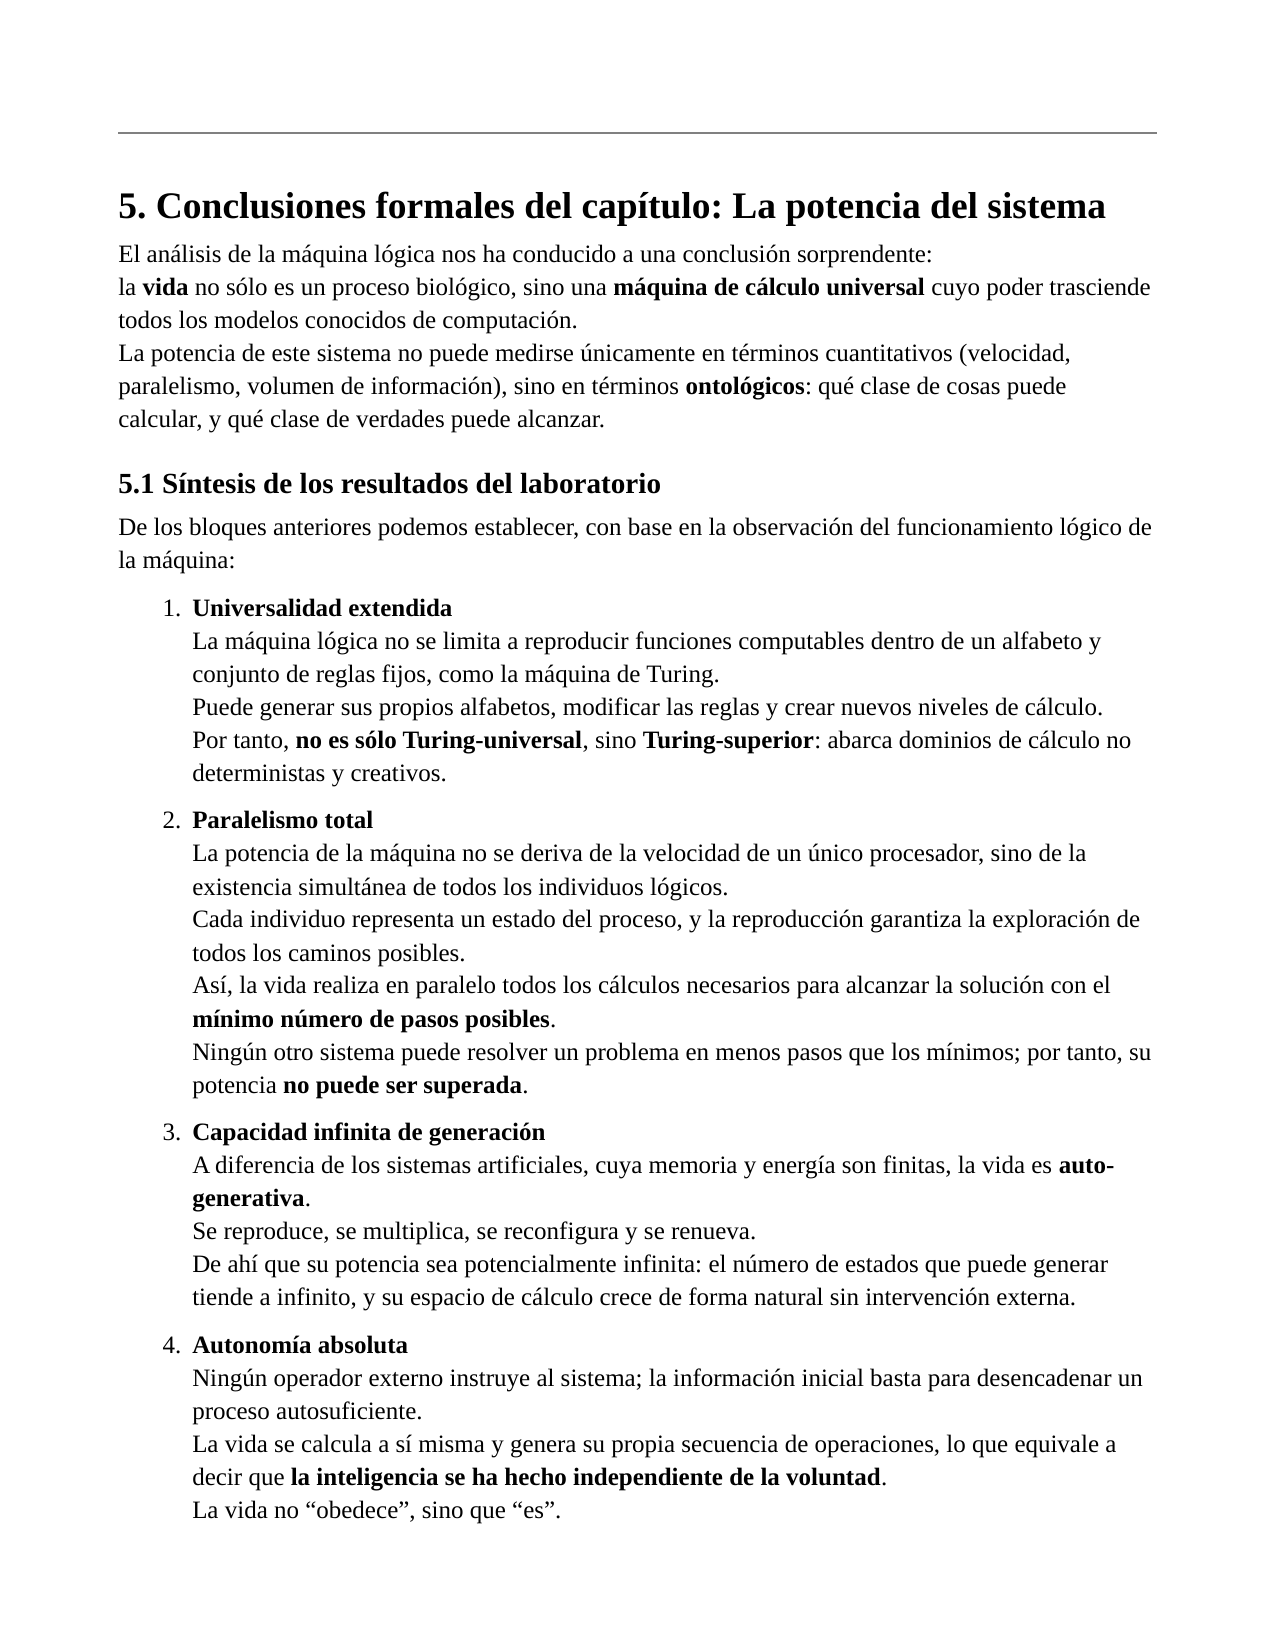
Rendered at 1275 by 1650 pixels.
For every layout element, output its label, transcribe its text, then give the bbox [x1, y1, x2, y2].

subtitle 5.1 Síntesis de los resultados del laboratorio [118, 466, 1157, 500]
list Capacidad infinita de generación A diferencia de los sistemas artificiales, cuya memoria y energía son finitas, la vida es auto-generativa. Se reproduce, se multiplica, se reconfigura y se renueva. De ahí que su potencia sea potencialmente infinita: el número de estados que puede generar tiende a infinito, y su espacio de cálculo crece de forma natural sin intervención externa. [162, 1117, 1157, 1311]
list Paralelismo total La potencia de la máquina no se deriva de la velocidad de un único procesador, sino de la existencia simultánea de todos los individuos lógicos. Cada individuo representa un estado del proceso, y la reproducción garantiza la exploración de todos los caminos posibles. Así, la vida realiza en paralelo todos los cálculos necesarios para alcanzar la solución con el mínimo número de pasos posibles. Ningún otro sistema puede resolver un problema en menos pasos que los mínimos; por tanto, su potencia no puede ser superada. [162, 806, 1157, 1098]
list Universalidad extendida La máquina lógica no se limita a reproducir funciones computables dentro de un alfabeto y conjunto de reglas fijos, como la máquina de Turing. Puede generar sus propios alfabetos, modificar las reglas y crear nuevos niveles de cálculo. Por tanto, no es sólo Turing-universal, sino Turing-superior: abarca dominios de cálculo no deterministas y creativos. [162, 593, 1157, 787]
text De los bloques anteriores podemos establecer, con base en la observación del funcionamiento lógico de la máquina: [118, 512, 1157, 574]
text El análisis de la máquina lógica nos ha conducido a una conclusión sorprendente: la vida no sólo es un proceso biológico, sino una máquina de cálculo universal cuyo poder trasciende todos los modelos conocidos de computación. La potencia de este sistema no puede medirse únicamente en términos cuantitativos (velocidad, paralelismo, volumen de información), sino en términos ontológicos: qué clase de cosas puede calcular, y qué clase de verdades puede alcanzar. [118, 239, 1157, 433]
list Autonomía absoluta Ningún operador externo instruye al sistema; la información inicial basta para desencadenar un proceso autosuficiente. La vida se calcula a sí misma y genera su propia secuencia de operaciones, lo que equivale a decir que la inteligencia se ha hecho independiente de la voluntad. La vida no “obedece”, sino que “es”. [162, 1330, 1157, 1524]
subtitle 5. Conclusiones formales del capítulo: La potencia del sistema [118, 183, 1157, 226]
